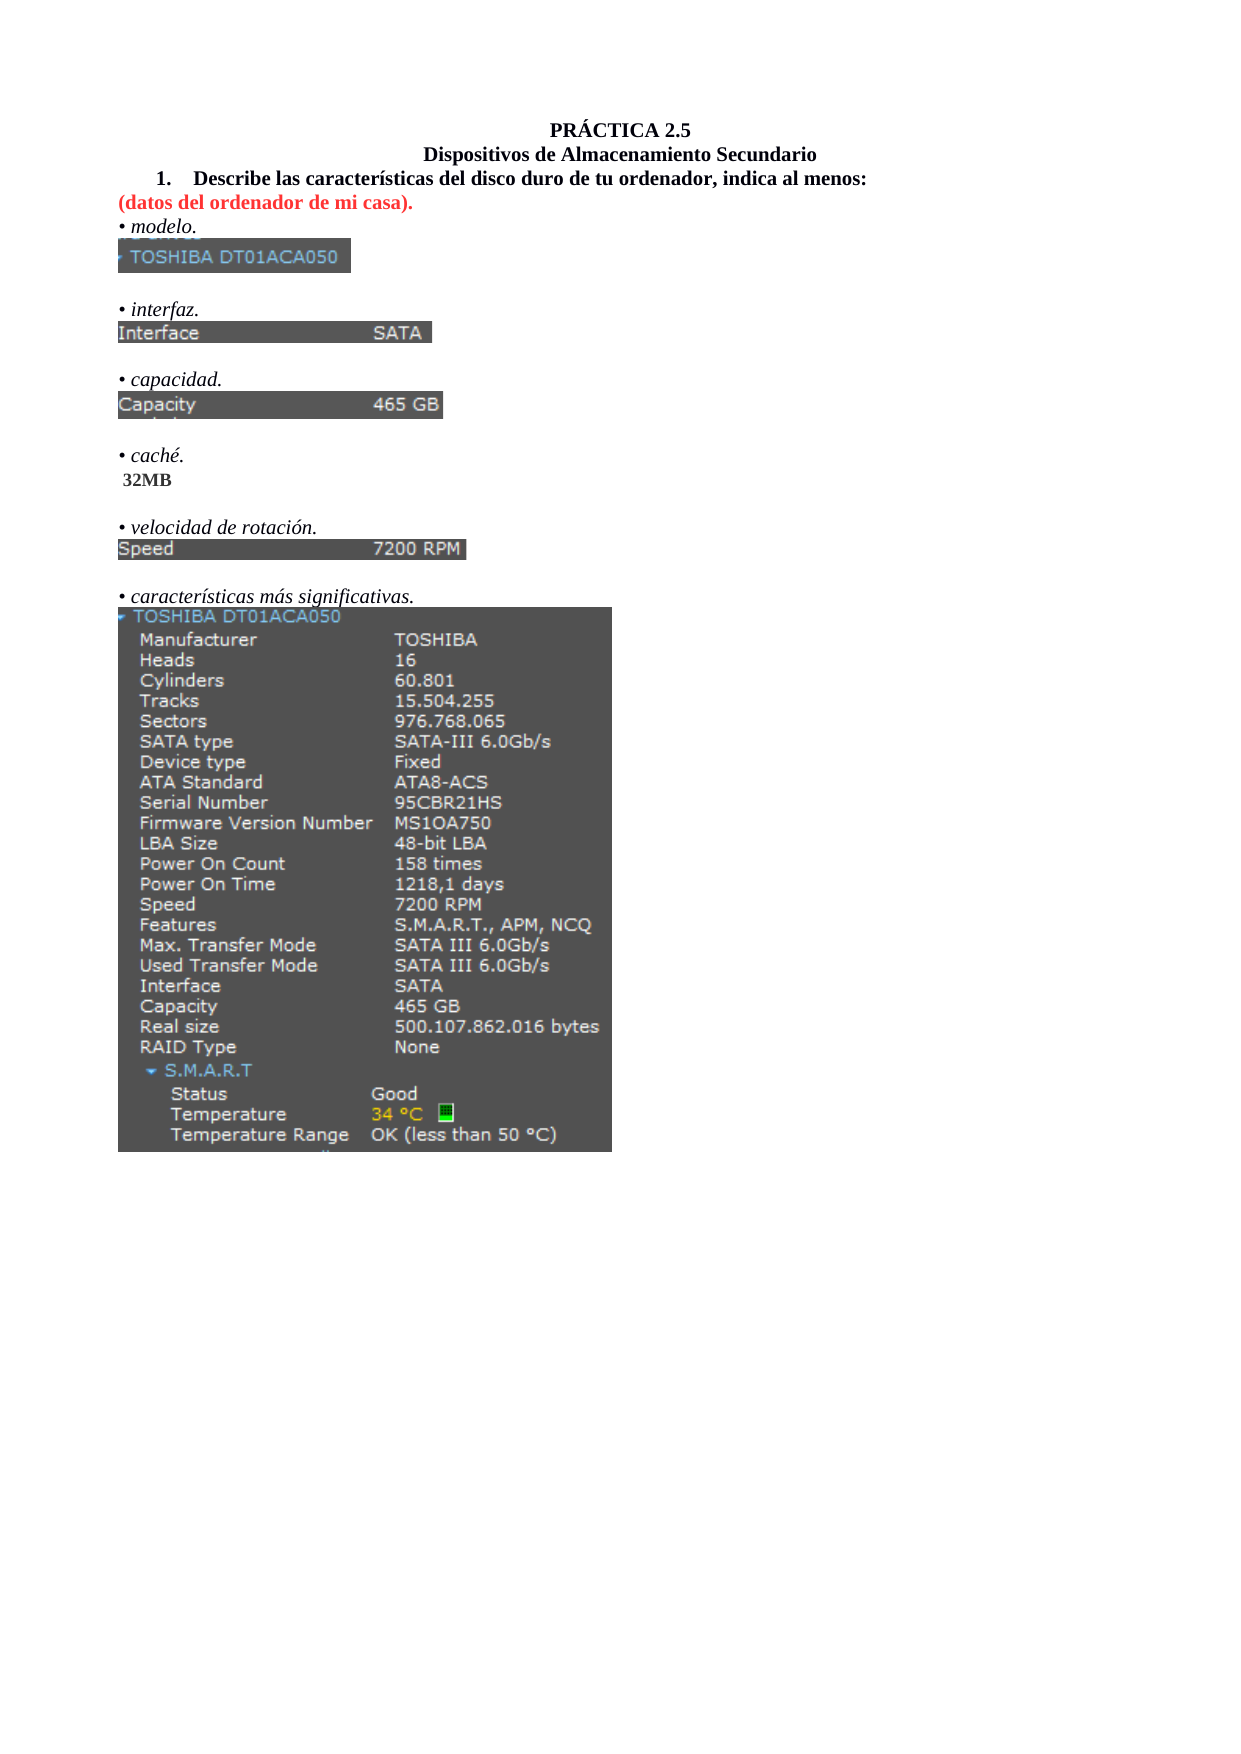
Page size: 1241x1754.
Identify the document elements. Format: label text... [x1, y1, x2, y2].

text PRÁCTICA 2.5 [118, 118, 1122, 142]
text • modelo. [118, 214, 1122, 238]
picture [118, 607, 612, 1152]
text • capacidad. [118, 367, 1122, 391]
text 32MB [118, 467, 1122, 491]
picture [118, 539, 467, 560]
picture [118, 238, 351, 273]
text • velocidad de rotación. [118, 515, 1122, 539]
picture [118, 321, 433, 343]
text Dispositivos de Almacenamiento Secundario [118, 142, 1122, 166]
text (datos del ordenador de mi casa). [118, 190, 1122, 214]
list Describe las características del disco duro de tu ordenador, indica al menos: [156, 166, 1122, 190]
picture [118, 391, 444, 419]
text • interfaz. [118, 297, 1122, 321]
text • caché. [118, 443, 1122, 467]
text • características más significativas. [118, 584, 1122, 608]
